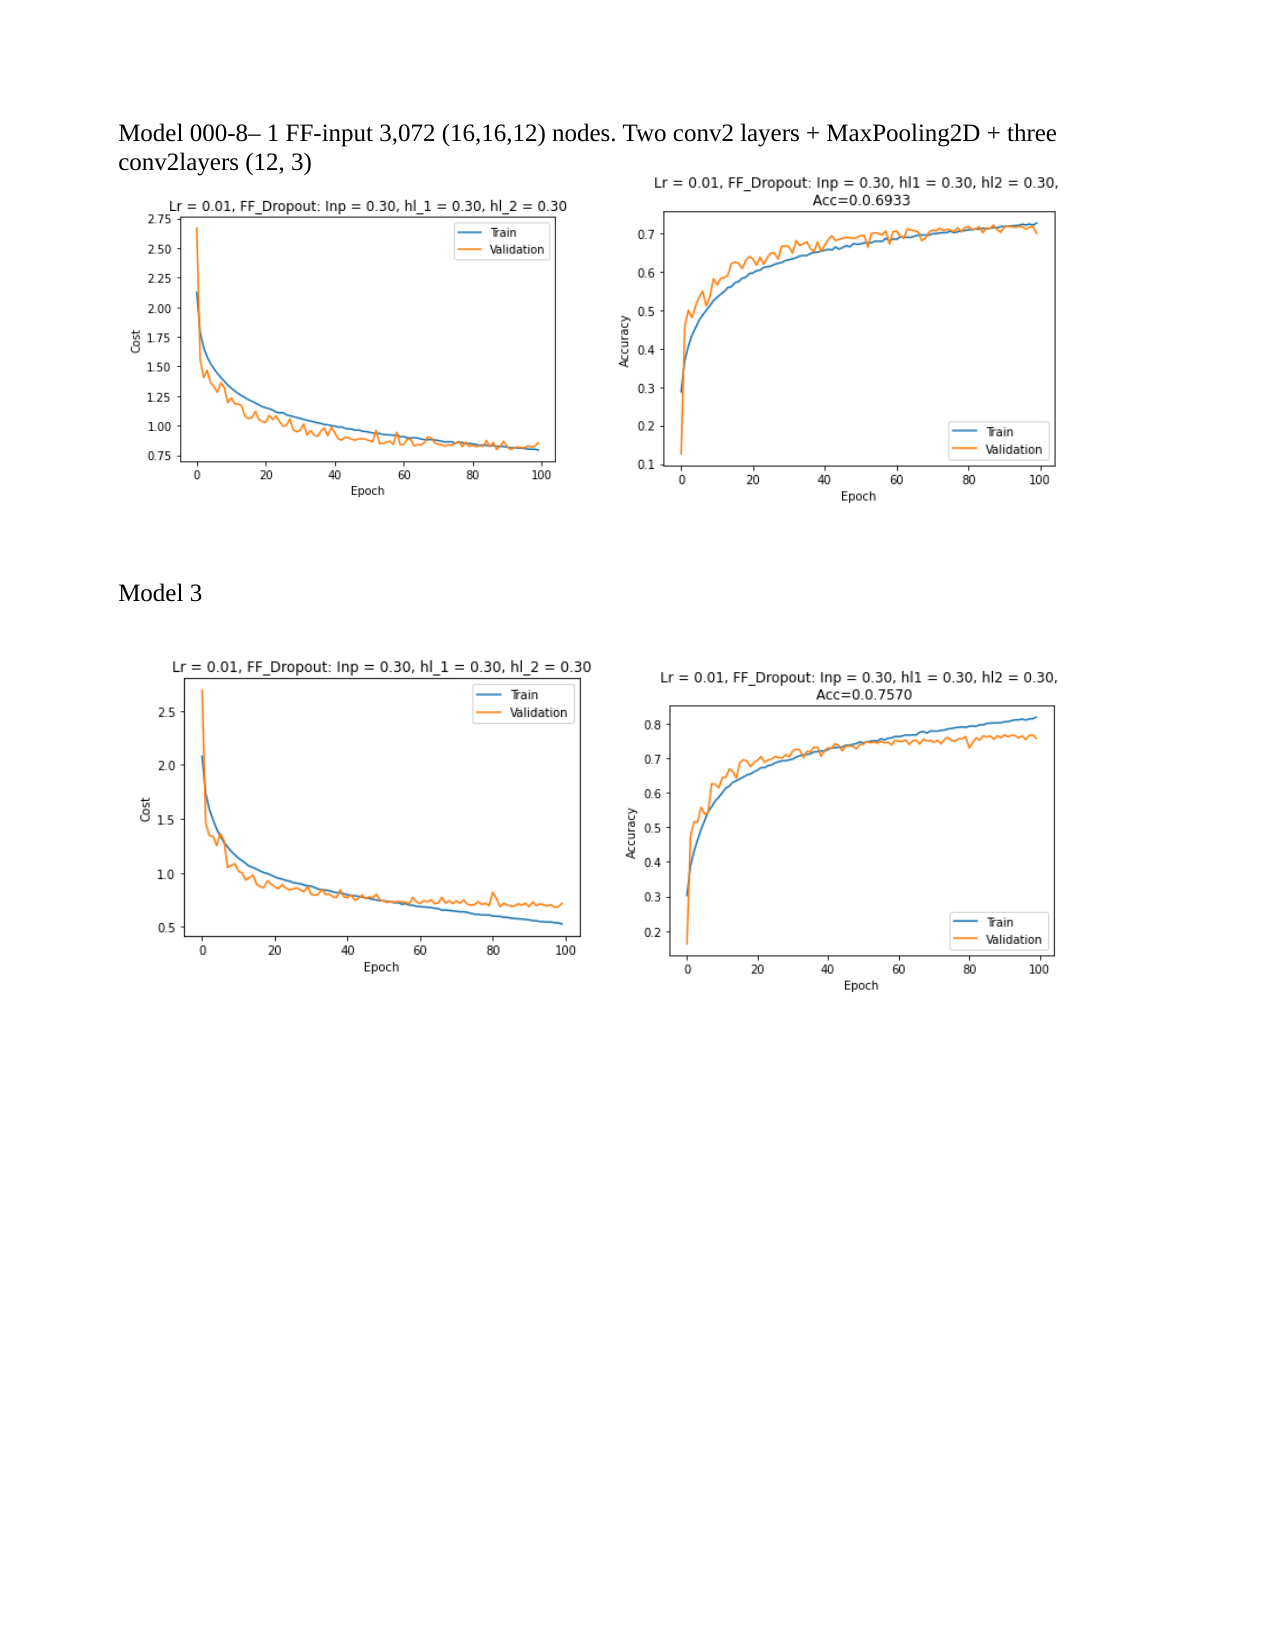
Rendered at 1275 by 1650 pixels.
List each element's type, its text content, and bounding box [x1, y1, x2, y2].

text Model 3 [118, 578, 1157, 607]
text Model 000-8– 1 FF-input 3,072 (16,16,12) nodes. Two conv2 layers + MaxPooling2D + three conv2layers (12, 3) [118, 118, 1157, 176]
